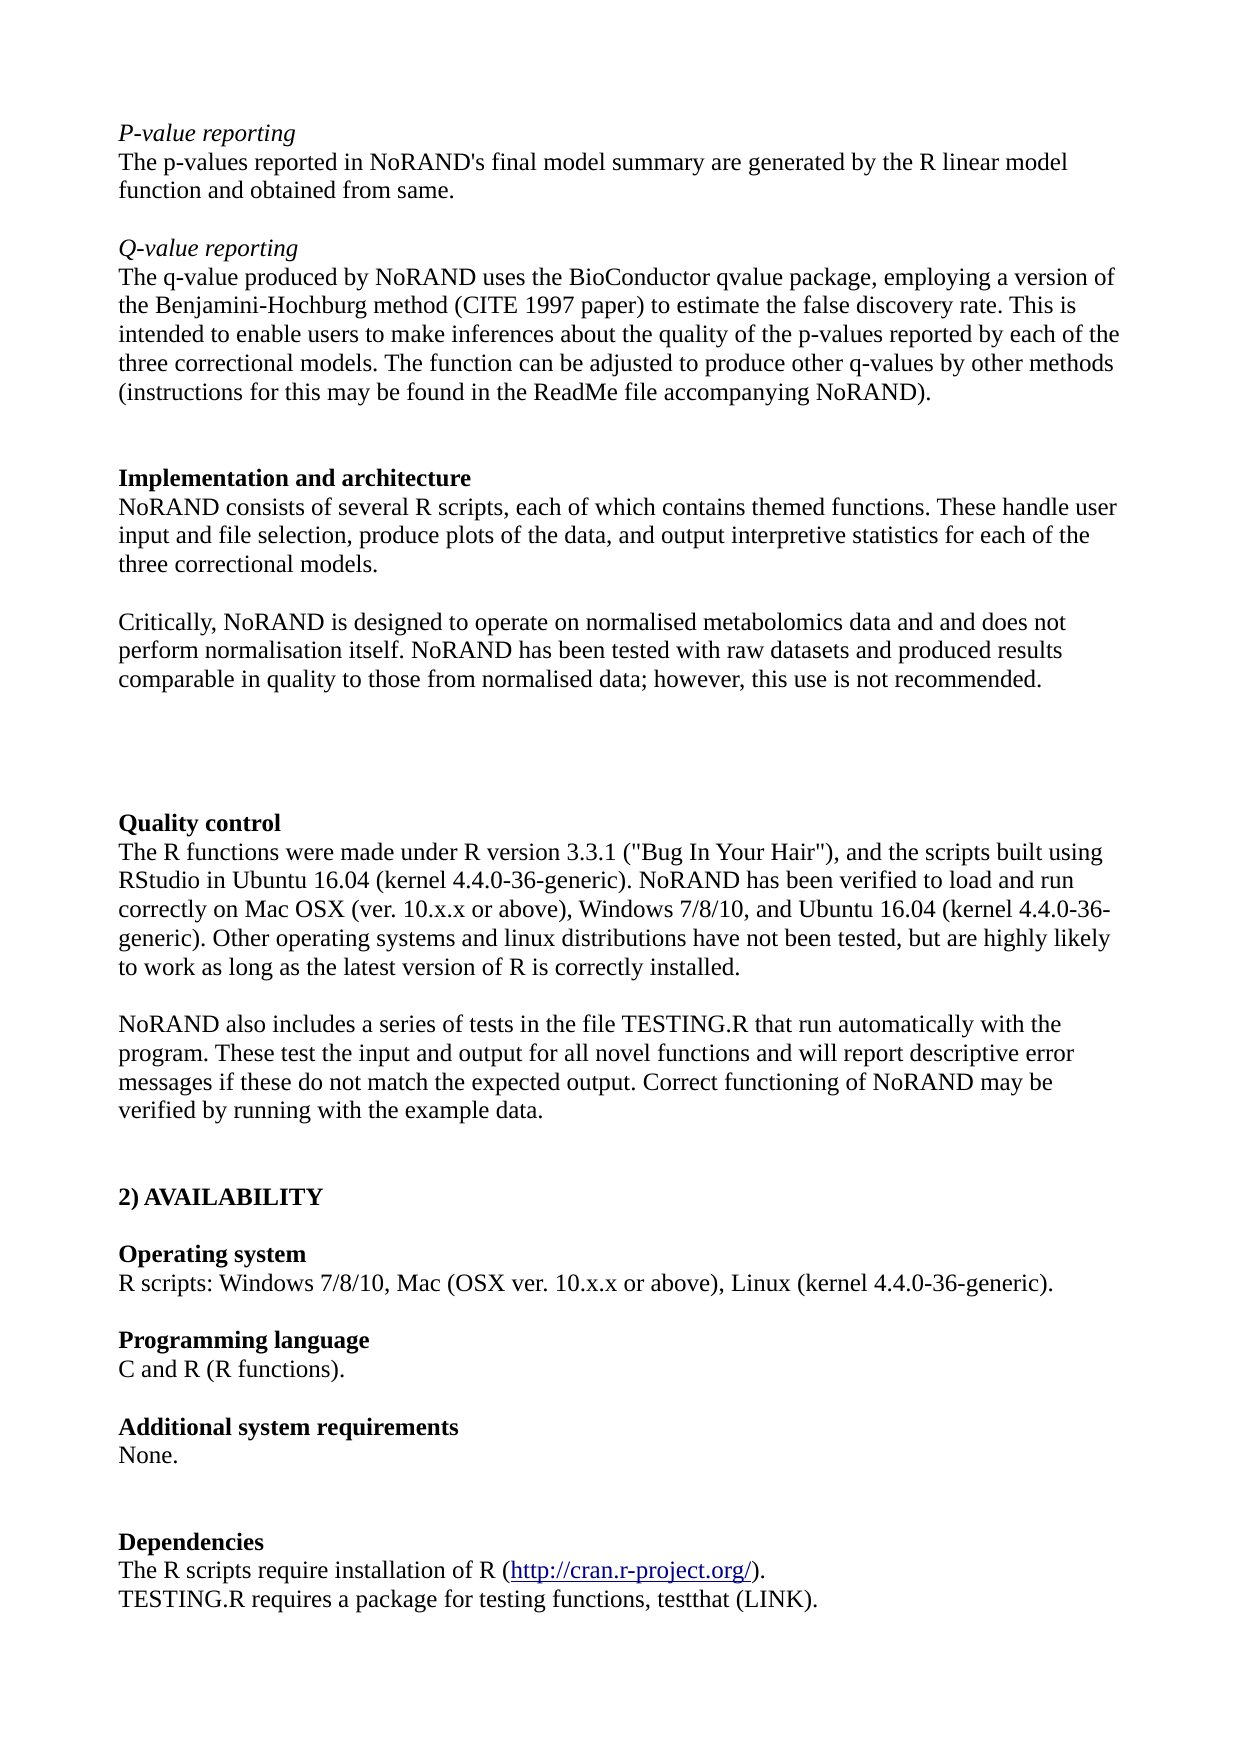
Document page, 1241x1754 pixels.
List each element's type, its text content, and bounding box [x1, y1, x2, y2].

text Dependencies [118, 1527, 1122, 1556]
text Implementation and architecture [118, 463, 1122, 492]
text Quality control [118, 808, 1122, 837]
text Operating system [118, 1239, 1122, 1268]
text TESTING.R requires a package for testing functions, testthat (LINK). [118, 1584, 1122, 1613]
text The R functions were made under R version 3.3.1 ("Bug In Your Hair"), and the scripts built using RStudio in Ubuntu 16.04 (kernel 4.4.0-36-generic). NoRAND has been verified to load and run correctly on Mac OSX (ver. 10.x.x or above), Windows 7/8/10, and Ubuntu 16.04 (kernel 4.4.0-36-generic). Other operating systems and linux distributions have not been tested, but are highly likely to work as long as the latest version of R is correctly installed. [118, 837, 1122, 981]
text None. [118, 1441, 1122, 1469]
text 2) AVAILABILITY [118, 1182, 1122, 1211]
text The p-values reported in NoRAND's final model summary are generated by the R linear model function and obtained from same. [118, 147, 1122, 204]
text Critically, NoRAND is designed to operate on normalised metabolomics data and and does not perform normalisation itself. NoRAND has been tested with raw datasets and produced results comparable in quality to those from normalised data; however, this use is not recommended. [118, 607, 1122, 693]
text The q-value produced by NoRAND uses the BioConductor qvalue package, employing a version of the Benjamini-Hochburg method (CITE 1997 paper) to estimate the false discovery rate. This is intended to enable users to make inferences about the quality of the p-values reported by each of the three correctional models. The function can be adjusted to produce other q-values by other methods (instructions for this may be found in the ReadMe file accompanying NoRAND). [118, 262, 1122, 406]
text NoRAND consists of several R scripts, each of which contains themed functions. These handle user input and file selection, produce plots of the data, and output interpretive statistics for each of the three correctional models. [118, 492, 1122, 578]
text The R scripts require installation of R (http://cran.r-project.org/). [118, 1556, 1122, 1584]
text Additional system requirements [118, 1412, 1122, 1441]
text Q-value reporting [118, 233, 1122, 262]
text Programming language [118, 1326, 1122, 1354]
text R scripts: Windows 7/8/10, Mac (OSX ver. 10.x.x or above), Linux (kernel 4.4.0-36-generic). [118, 1268, 1122, 1297]
text NoRAND also includes a series of tests in the file TESTING.R that run automatically with the program. These test the input and output for all novel functions and will report descriptive error messages if these do not match the expected output. Correct functioning of NoRAND may be verified by running with the example data. [118, 1009, 1122, 1124]
text C and R (R functions). [118, 1354, 1122, 1383]
text P-value reporting [118, 118, 1122, 147]
